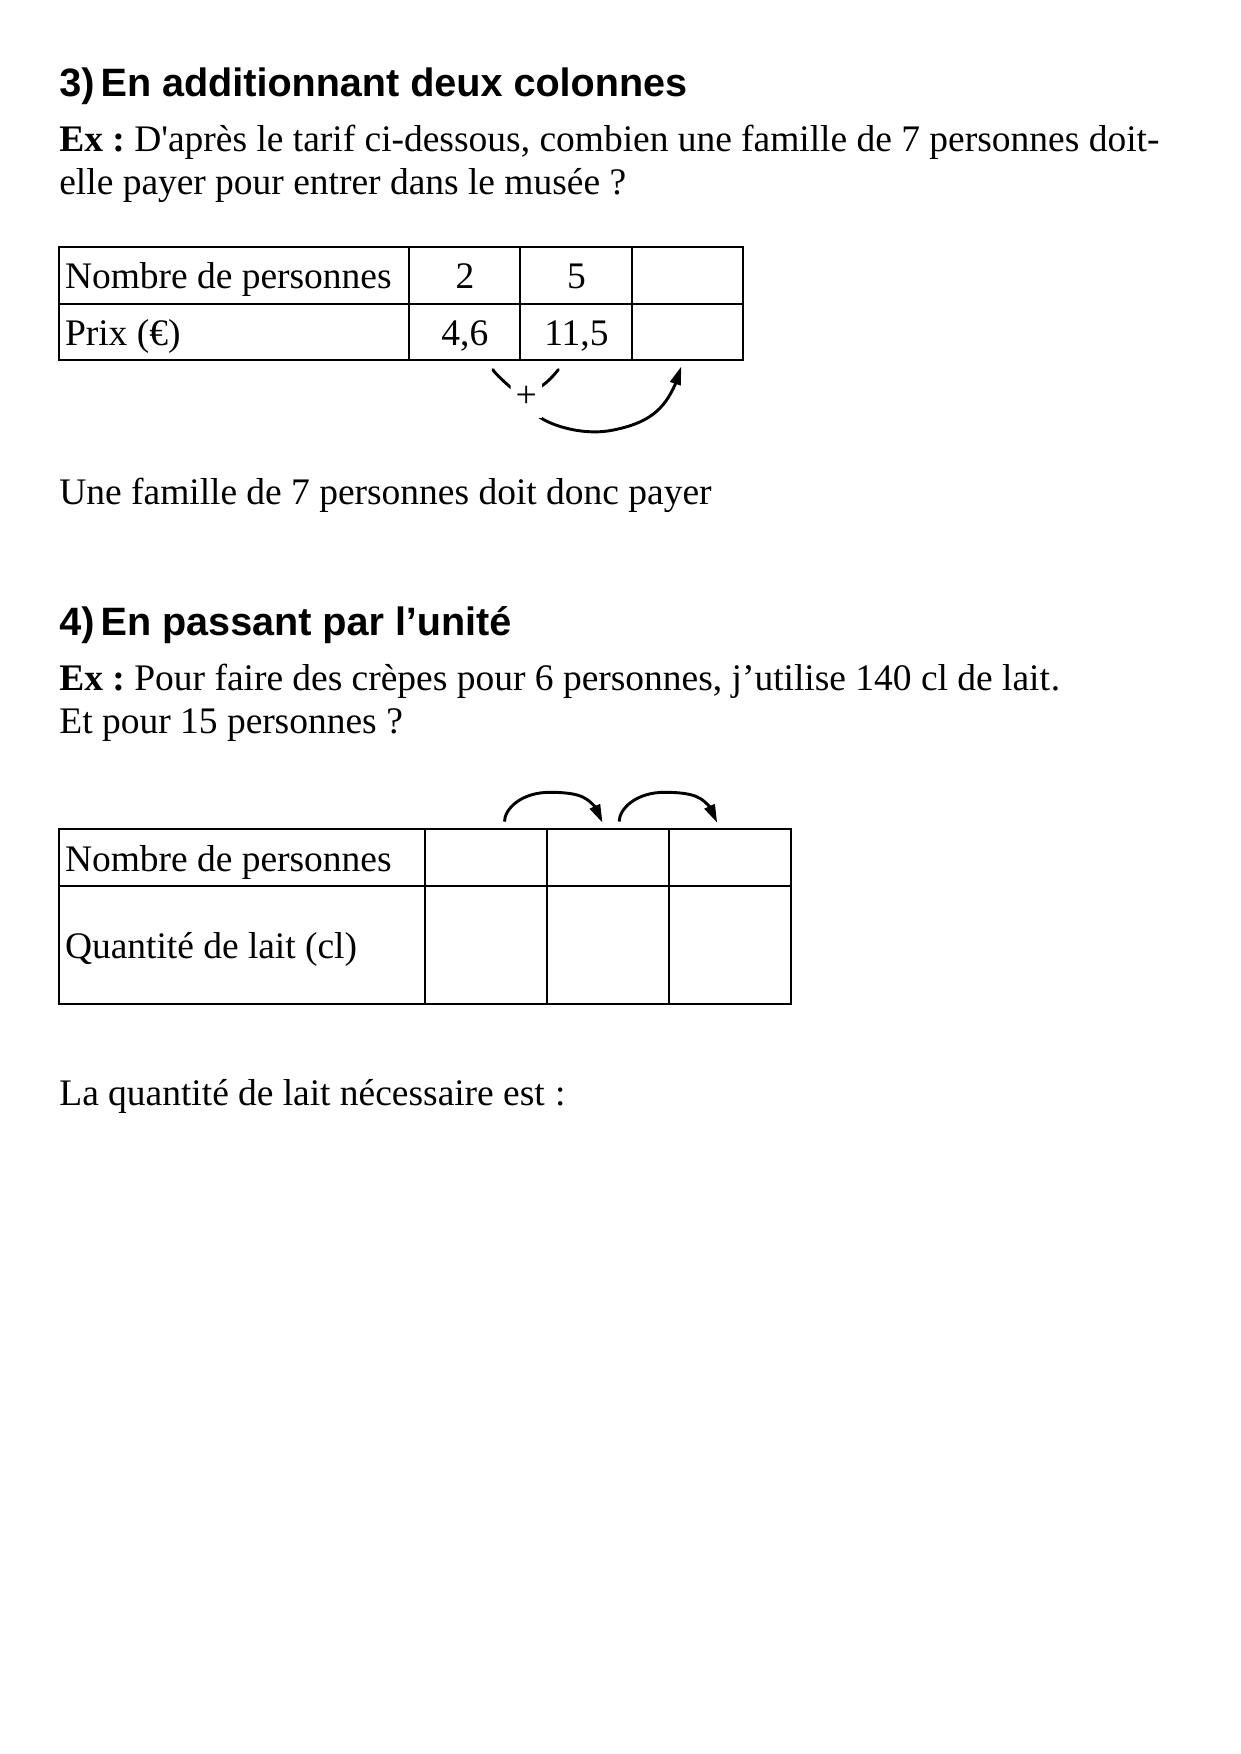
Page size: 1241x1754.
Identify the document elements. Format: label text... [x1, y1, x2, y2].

table_header [670, 830, 790, 885]
text Ex : D'après le tarif ci-dessous, combien une famille de 7 personnes doit-elle payer pour entrer dans le musée ? [59, 116, 1181, 203]
table_header 2 [410, 248, 519, 302]
table_cell [426, 887, 546, 1003]
table_cell Prix (€) [60, 305, 408, 359]
table_header [548, 830, 668, 885]
text La quantité de lait nécessaire est : [59, 1070, 1181, 1113]
picture [510, 374, 542, 418]
text Et pour 15 personnes ? [59, 699, 1181, 742]
table_header [426, 830, 546, 885]
table_cell 11,5 [521, 305, 631, 359]
text Une famille de 7 personnes doit donc payer [59, 469, 1181, 512]
table_header 5 [521, 248, 631, 302]
table_cell 4,6 [410, 305, 519, 359]
table_cell [633, 305, 742, 359]
table_header Nombre de personnes [60, 248, 408, 302]
table_header Nombre de personnes [60, 830, 424, 885]
table_cell [548, 887, 668, 1003]
list En passant par l’unité [59, 598, 1181, 644]
table_cell [670, 887, 790, 1003]
table_cell Quantité de lait (cl) [60, 887, 424, 1003]
table_header [633, 248, 742, 302]
list En additionnant deux colonnes [59, 59, 1181, 105]
text Ex : Pour faire des crèpes pour 6 personnes, j’utilise 140 cl de lait. [59, 656, 1181, 699]
